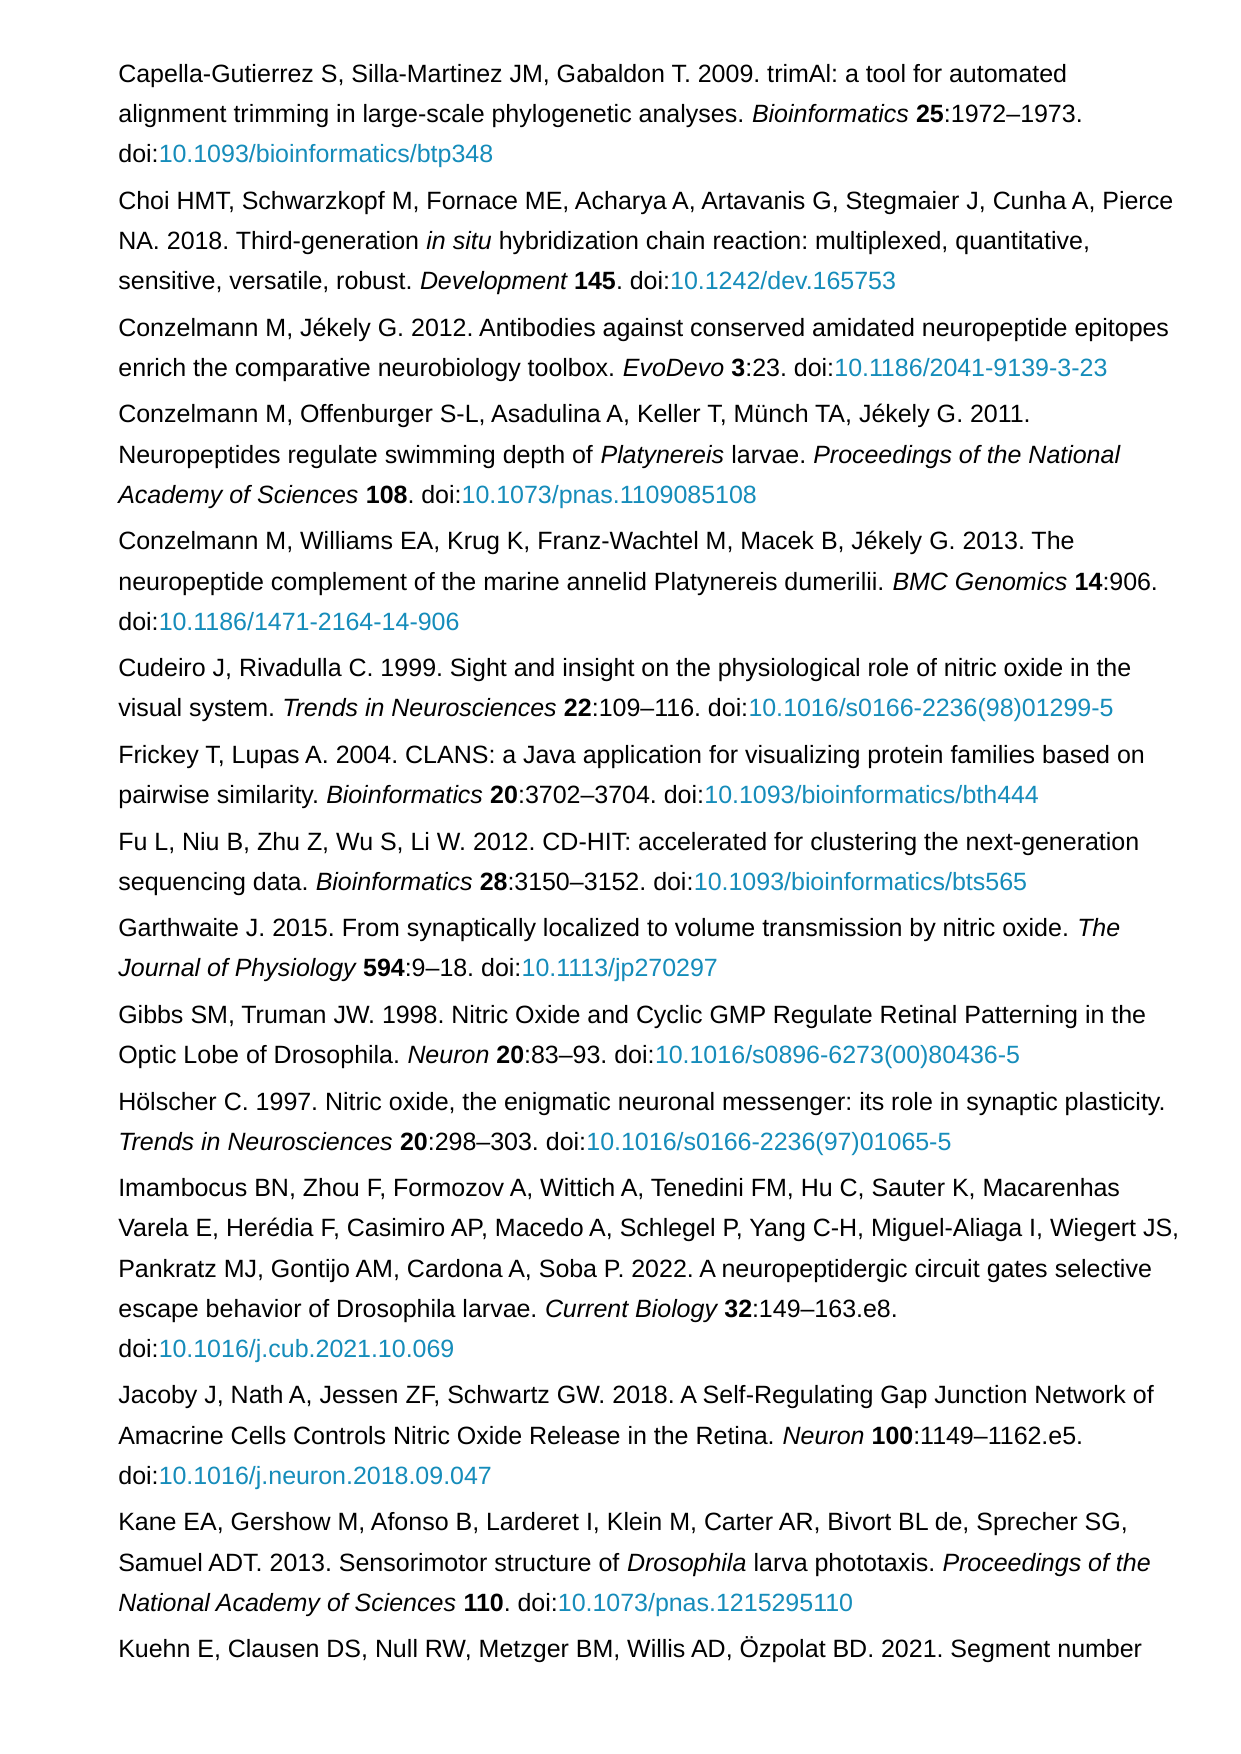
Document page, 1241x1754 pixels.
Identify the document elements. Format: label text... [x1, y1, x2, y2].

text Capella-Gutierrez S, Silla-Martinez JM, Gabaldon T. 2009. trimAl: a tool for automated alignment trimming in large-scale phylogenetic analyses. Bioinformatics 25:1972–1973. doi:10.1093/bioinformatics/btp348 [118, 59, 1181, 168]
text Fu L, Niu B, Zhu Z, Wu S, Li W. 2012. CD-HIT: accelerated for clustering the next-generation sequencing data. Bioinformatics 28:3150–3152. doi:10.1093/bioinformatics/bts565 [118, 827, 1181, 896]
text Imambocus BN, Zhou F, Formozov A, Wittich A, Tenedini FM, Hu C, Sauter K, Macarenhas Varela E, Herédia F, Casimiro AP, Macedo A, Schlegel P, Yang C-H, Miguel-Aliaga I, Wiegert JS, Pankratz MJ, Gontijo AM, Cardona A, Soba P. 2022. A neuropeptidergic circuit gates selective escape behavior of Drosophila larvae. Current Biology 32:149–163.e8. doi:10.1016/j.cub.2021.10.069 [118, 1173, 1181, 1363]
text Conzelmann M, Offenburger S-L, Asadulina A, Keller T, Münch TA, Jékely G. 2011. Neuropeptides regulate swimming depth of Platynereis larvae. Proceedings of the National Academy of Sciences 108. doi:10.1073/pnas.1109085108 [118, 399, 1181, 509]
text Hölscher C. 1997. Nitric oxide, the enigmatic neuronal messenger: its role in synaptic plasticity. Trends in Neurosciences 20:298–303. doi:10.1016/s0166-2236(97)01065-5 [118, 1087, 1181, 1156]
text Kuehn E, Clausen DS, Null RW, Metzger BM, Willis AD, Özpolat BD. 2021. Segment number [118, 1634, 1181, 1663]
text Garthwaite J. 2015. From synaptically localized to volume transmission by nitric oxide. The Journal of Physiology 594:9–18. doi:10.1113/jp270297 [118, 913, 1181, 982]
text Conzelmann M, Jékely G. 2012. Antibodies against conserved amidated neuropeptide epitopes enrich the comparative neurobiology toolbox. EvoDevo 3:23. doi:10.1186/2041-9139-3-23 [118, 313, 1181, 382]
text Choi HMT, Schwarzkopf M, Fornace ME, Acharya A, Artavanis G, Stegmaier J, Cunha A, Pierce NA. 2018. Third-generation in situ hybridization chain reaction: multiplexed, quantitative, sensitive, versatile, robust. Development 145. doi:10.1242/dev.165753 [118, 186, 1181, 295]
text Cudeiro J, Rivadulla C. 1999. Sight and insight on the physiological role of nitric oxide in the visual system. Trends in Neurosciences 22:109–116. doi:10.1016/s0166-2236(98)01299-5 [118, 653, 1181, 722]
text Gibbs SM, Truman JW. 1998. Nitric Oxide and Cyclic GMP Regulate Retinal Patterning in the Optic Lobe of Drosophila. Neuron 20:83–93. doi:10.1016/s0896-6273(00)80436-5 [118, 1000, 1181, 1069]
text Frickey T, Lupas A. 2004. CLANS: a Java application for visualizing protein families based on pairwise similarity. Bioinformatics 20:3702–3704. doi:10.1093/bioinformatics/bth444 [118, 740, 1181, 809]
text Conzelmann M, Williams EA, Krug K, Franz-Wachtel M, Macek B, Jékely G. 2013. The neuropeptide complement of the marine annelid Platynereis dumerilii. BMC Genomics 14:906. doi:10.1186/1471-2164-14-906 [118, 526, 1181, 636]
text Jacoby J, Nath A, Jessen ZF, Schwartz GW. 2018. A Self-Regulating Gap Junction Network of Amacrine Cells Controls Nitric Oxide Release in the Retina. Neuron 100:1149–1162.e5. doi:10.1016/j.neuron.2018.09.047 [118, 1381, 1181, 1490]
text Kane EA, Gershow M, Afonso B, Larderet I, Klein M, Carter AR, Bivort BL de, Sprecher SG, Samuel ADT. 2013. Sensorimotor structure of Drosophila larva phototaxis. Proceedings of the National Academy of Sciences 110. doi:10.1073/pnas.1215295110 [118, 1507, 1181, 1617]
